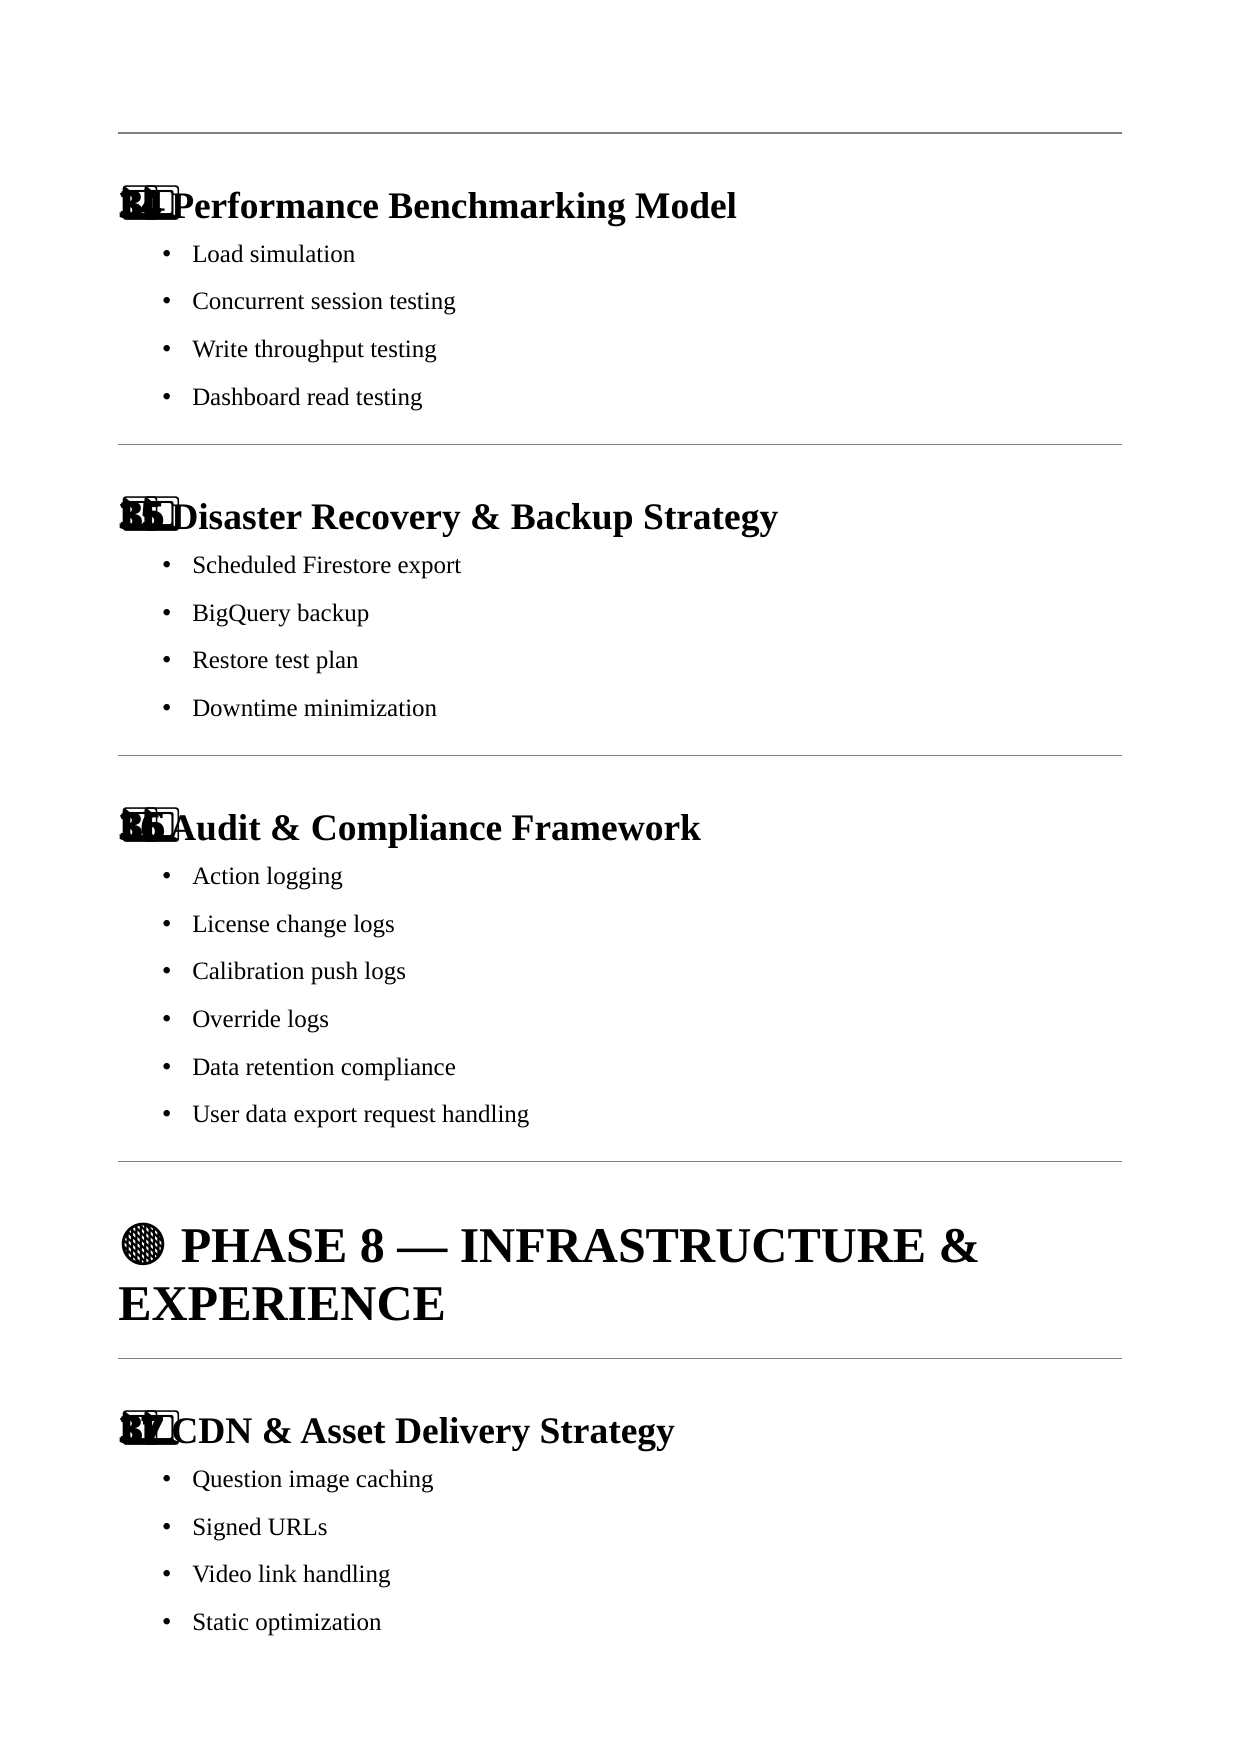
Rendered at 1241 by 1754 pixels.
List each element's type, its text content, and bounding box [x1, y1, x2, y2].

list Restore test plan [162, 645, 1122, 674]
list Write throughput testing [162, 334, 1122, 363]
subtitle 3️⃣6️⃣ Audit & Compliance Framework [118, 806, 1122, 849]
list Video link handling [162, 1559, 1122, 1588]
list Load simulation [162, 239, 1122, 268]
subtitle 3️⃣4️⃣ Performance Benchmarking Model [118, 183, 1122, 226]
list Signed URLs [162, 1512, 1122, 1541]
subtitle 3️⃣5️⃣ Disaster Recovery & Backup Strategy [118, 494, 1122, 537]
list User data export request handling [162, 1099, 1122, 1128]
list Action logging [162, 861, 1122, 890]
list License change logs [162, 909, 1122, 937]
list Concurrent session testing [162, 286, 1122, 315]
list Data retention compliance [162, 1052, 1122, 1080]
list Dashboard read testing [162, 382, 1122, 410]
subtitle 🟤 PHASE 8 — INFRASTRUCTURE & EXPERIENCE [118, 1216, 1122, 1331]
list Scheduled Firestore export [162, 550, 1122, 579]
subtitle 3️⃣7️⃣ CDN & Asset Delivery Strategy [118, 1409, 1122, 1452]
list Override logs [162, 1004, 1122, 1033]
list BigQuery backup [162, 598, 1122, 626]
list Static optimization [162, 1607, 1122, 1636]
list Downtime minimization [162, 693, 1122, 722]
list Calibration push logs [162, 956, 1122, 985]
list Question image caching [162, 1464, 1122, 1493]
